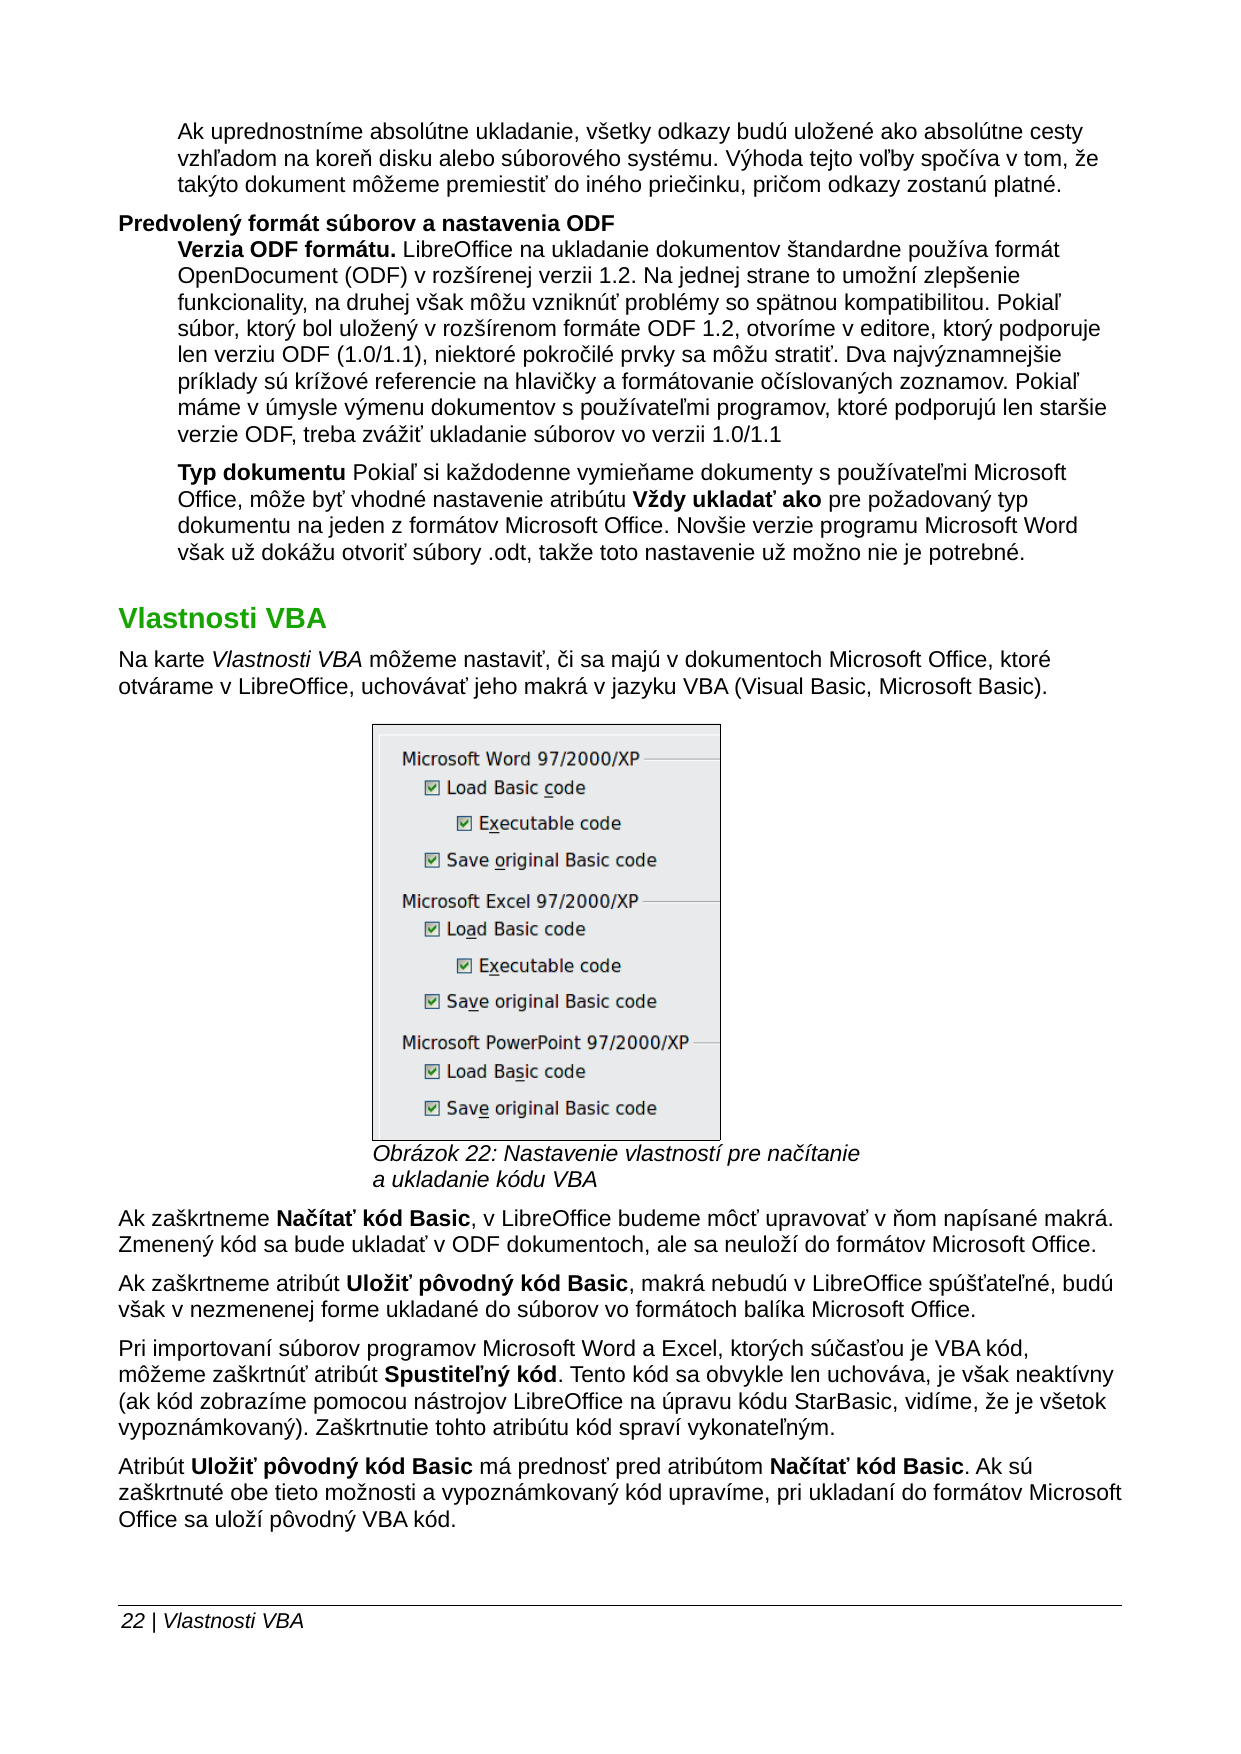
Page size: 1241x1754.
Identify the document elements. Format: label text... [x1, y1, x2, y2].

text Ak zaškrtneme Načítať kód Basic, v LibreOffice budeme môcť upravovať v ňom napísané makrá. Zmenený kód sa bude ukladať v ODF dokumentoch, ale sa neuloží do formátov Microsoft Office. [118, 1204, 1122, 1257]
picture [373, 725, 720, 1140]
text Typ dokumentu Pokiaľ si každodenne vymieňame dokumenty s používateľmi Microsoft Office, môže byť vhodné nastavenie atribútu Vždy ukladať ako pre požadovaný typ dokumentu na jeden z formátov Microsoft Office. Novšie verzie programu Microsoft Word však už dokážu otvoriť súbory .odt, takže toto nastavenie už možno nie je potrebné. [177, 459, 1122, 565]
text Atribút Uložiť pôvodný kód Basic má prednosť pred atribútom Načítať kód Basic. Ak sú zaškrtnuté obe tieto možnosti a vypoznámkovaný kód upravíme, pri ukladaní do formátov Microsoft Office sa uloží pôvodný VBA kód. [118, 1453, 1122, 1532]
text Ak uprednostníme absolútne ukladanie, všetky odkazy budú uložené ako absolútne cesty vzhľadom na koreň disku alebo súborového systému. Výhoda tejto voľby spočíva v tom, že takýto dokument môžeme premiestiť do iného priečinku, pričom odkazy zostanú platné. [177, 118, 1122, 197]
text Predvolený formát súborov a nastavenia ODF [118, 210, 1122, 236]
text Na karte Vlastnosti VBA môžeme nastaviť, či sa majú v dokumentoch Microsoft Office, ktoré otvárame v LibreOffice, uchovávať jeho makrá v jazyku VBA (Visual Basic, Microsoft Basic). [118, 646, 1122, 699]
text Verzia ODF formátu. LibreOffice na ukladanie dokumentov štandardne používa formát OpenDocument (ODF) v rozšírenej verzii 1.2. Na jednej strane to umožní zlepšenie funkcionality, na druhej však môžu vzniknúť problémy so spätnou kompatibilitou. Pokiaľ súbor, ktorý bol uložený v rozšírenom formáte ODF 1.2, otvoríme v editore, ktorý podporuje len verziu ODF (1.0/1.1), niektoré pokročilé prvky sa môžu stratiť. Dva najvýznamnejšie príklady sú krížové referencie na hlavičky a formátovanie očíslovaných zoznamov. Pokiaľ máme v úmysle výmenu dokumentov s používateľmi programov, ktoré podporujú len staršie verzie ODF, treba zvážiť ukladanie súborov vo verzii 1.0/1.1 [177, 236, 1122, 447]
text Ak zaškrtneme atribút Uložiť pôvodný kód Basic, makrá nebudú v LibreOffice spúšťateľné, budú však v nezmenenej forme ukladané do súborov vo formátoch balíka Microsoft Office. [118, 1270, 1122, 1322]
text Obrázok 22: Nastavenie vlastností pre načítanie a ukladanie kódu VBA [372, 1140, 868, 1192]
text Pri importovaní súborov programov Microsoft Word a Excel, ktorých súčasťou je VBA kód, môžeme zaškrtnúť atribút Spustiteľný kód. Tento kód sa obvykle len uchováva, je však neaktívny (ak kód zobrazíme pomocou nástrojov LibreOffice na úpravu kódu StarBasic, vidíme, že je všetok vypoznámkovaný). Zaškrtnutie tohto atribútu kód spraví vykonateľným. [118, 1335, 1122, 1440]
subtitle Vlastnosti VBA [118, 601, 1122, 634]
